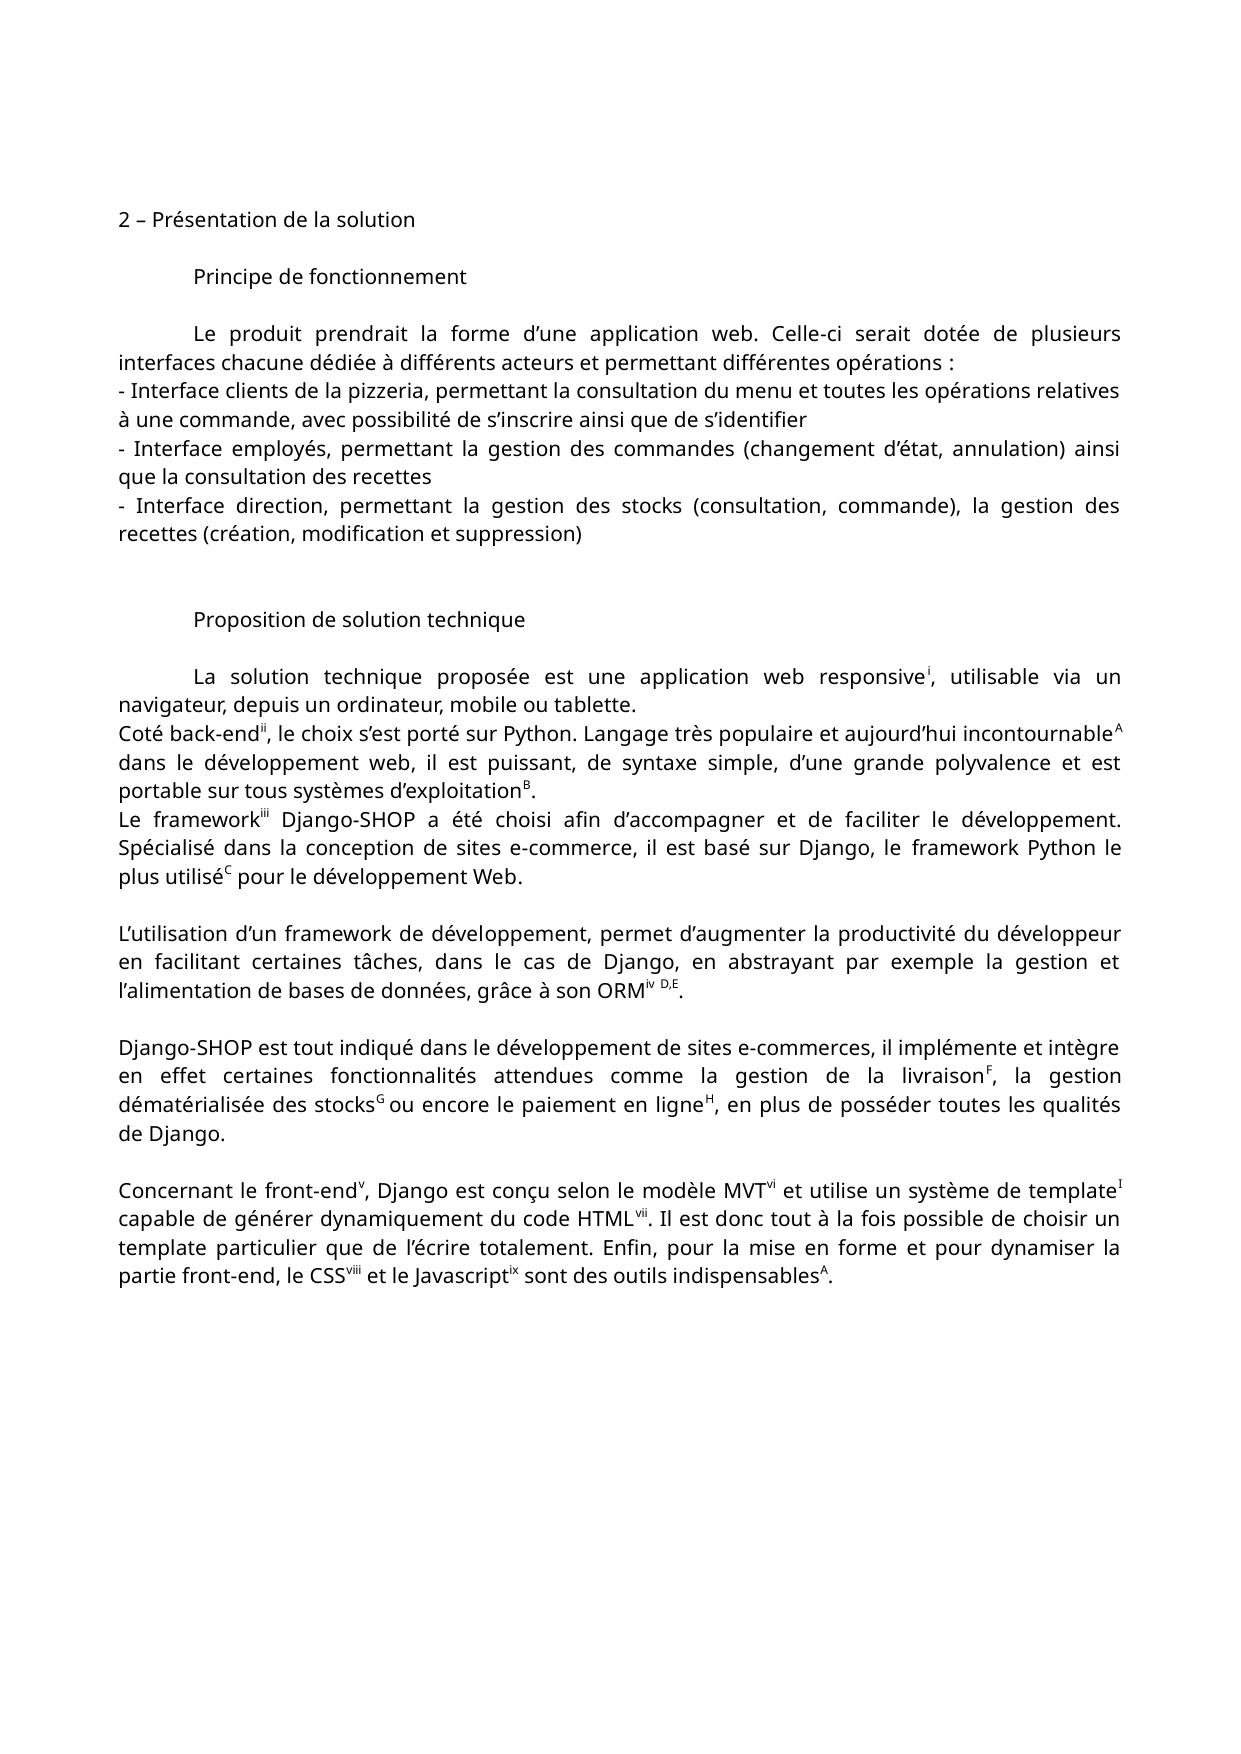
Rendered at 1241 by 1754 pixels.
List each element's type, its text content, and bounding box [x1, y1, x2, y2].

text - Interface employés, permettant la gestion des commandes (changement d’état, annulation) ainsi que la consultation des recettes [118, 433, 1122, 491]
text 2 – Présentation de la solution [118, 205, 1122, 234]
text Django-SHOP est tout indiqué dans le développement de sites e-commerces, il implémente et intègre en effet certaines fonctionnalités attendues comme la gestion de la livraisonF, la gestion dématérialisée des stocksG ou encore le paiement en ligneH, en plus de posséder toutes les qualités de Django. [118, 1033, 1122, 1147]
text La solution technique proposée est une application web responsive, utilisable via un navigateur, depuis un ordinateur, mobile ou tablette. [118, 662, 1122, 719]
text L’utilisation d’un framework de développement, permet d’augmenter la productivité du développeur en facilitant certaines tâches, dans le cas de Django, en abstrayant par exemple la gestion et l’alimentation de bases de données, grâce à son ORM D,E. [118, 919, 1122, 1004]
text Principe de fonctionnement [118, 262, 1122, 291]
text Proposition de solution technique [118, 605, 1122, 633]
text - Interface clients de la pizzeria, permettant la consultation du menu et toutes les opérations relatives à une commande, avec possibilité de s’inscrire ainsi que de s’identifier [118, 376, 1122, 433]
text Le framework Django-SHOP a été choisi afin d’accompagner et de faciliter le développement. Spécialisé dans la conception de sites e-commerce, il est basé sur Django, le framework Python le plus utiliséC pour le développement Web. [118, 804, 1122, 890]
text Concernant le front-end, Django est conçu selon le modèle MVT et utilise un système de templateI capable de générer dynamiquement du code HTML. Il est donc tout à la fois possible de choisir un template particulier que de l’écrire totalement. Enfin, pour la mise en forme et pour dynamiser la partie front-end, le CSS et le Javascript sont des outils indispensablesA. [118, 1176, 1122, 1290]
text Coté back-end, le choix s’est porté sur Python. Langage très populaire et aujourd’hui incontournableA dans le développement web, il est puissant, de syntaxe simple, d’une grande polyvalence et est portable sur tous systèmes d’exploitationB. [118, 719, 1122, 804]
text Le produit prendrait la forme d’une application web. Celle-ci serait dotée de plusieurs interfaces chacune dédiée à différents acteurs et permettant différentes opérations : [118, 319, 1122, 376]
text - Interface direction, permettant la gestion des stocks (consultation, commande), la gestion des recettes (création, modification et suppression) [118, 491, 1122, 548]
